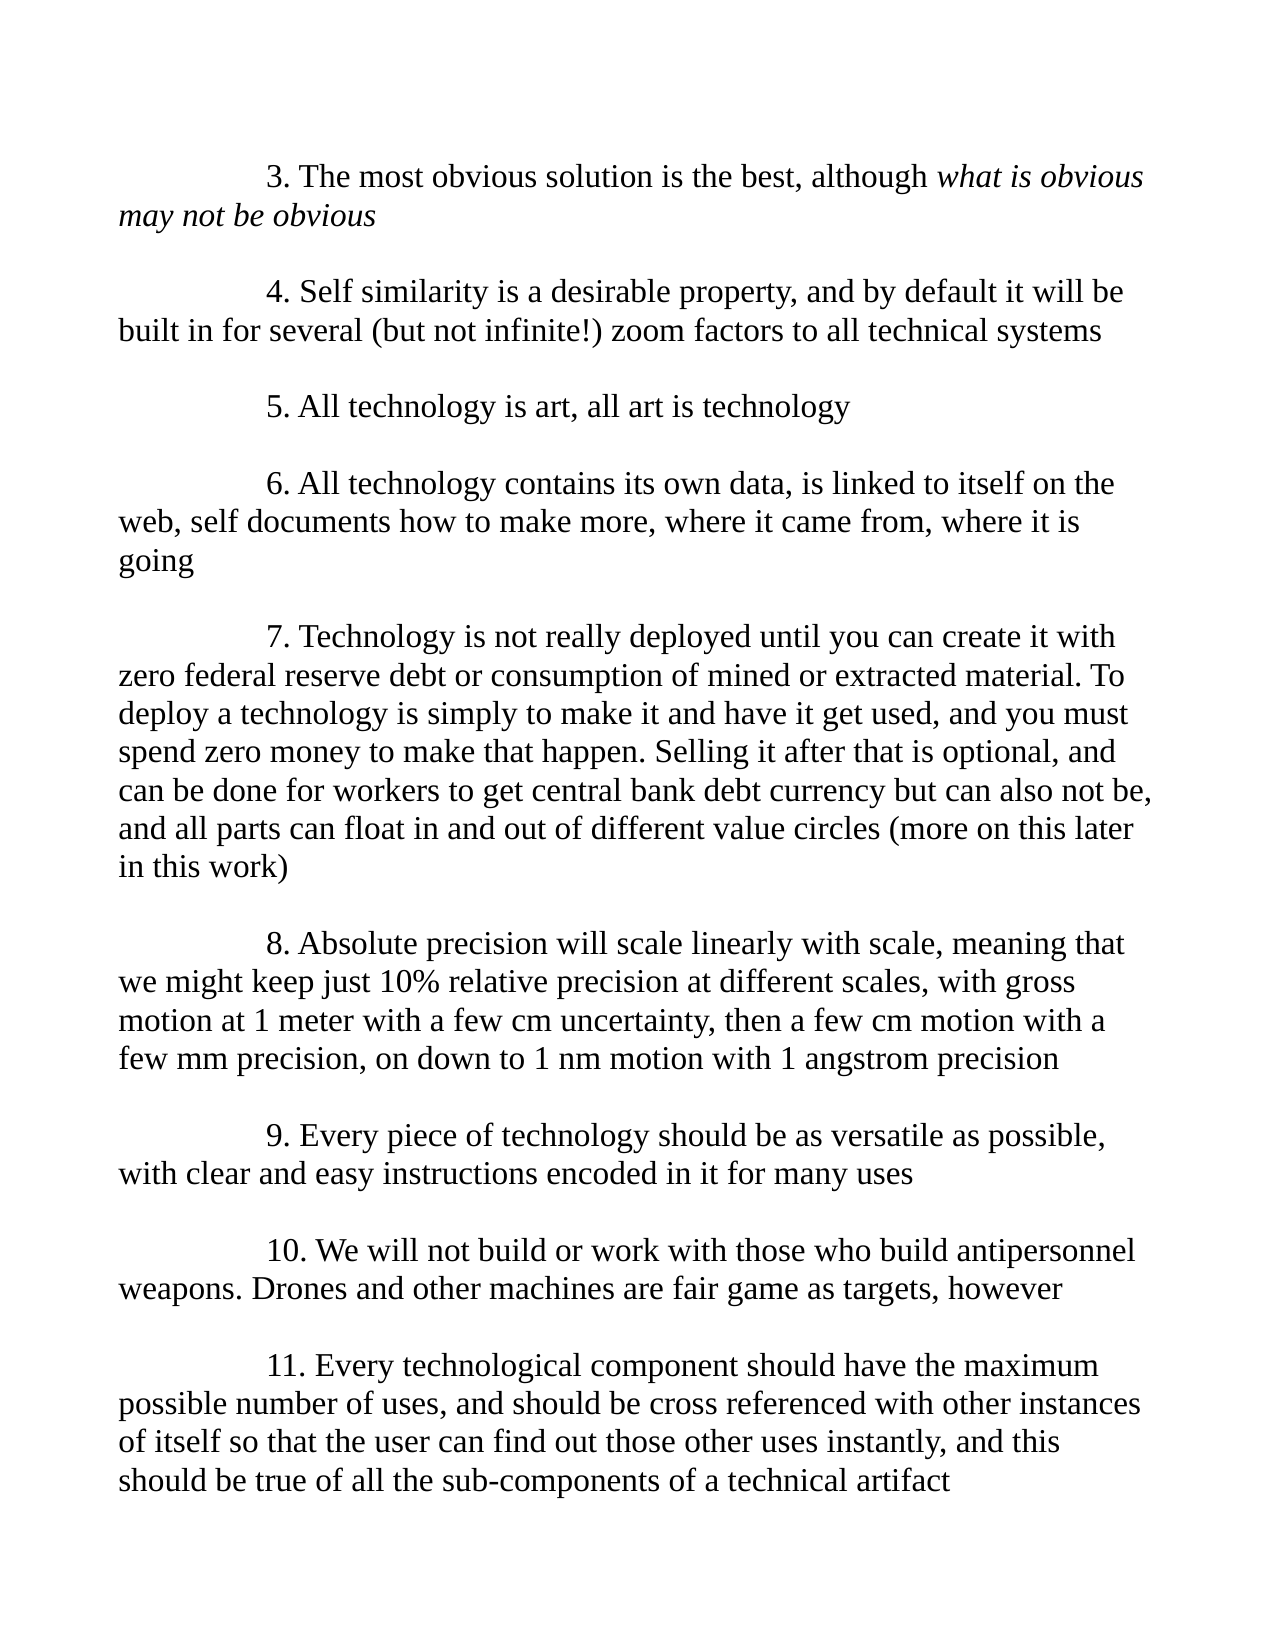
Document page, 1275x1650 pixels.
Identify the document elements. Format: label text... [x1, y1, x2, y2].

text 4. Self similarity is a desirable property, and by default it will be built in for several (but not infinite!) zoom factors to all technical systems [118, 271, 1157, 348]
text 8. Absolute precision will scale linearly with scale, meaning that we might keep just 10% relative precision at different scales, with gross motion at 1 meter with a few cm uncertainty, then a few cm motion with a few mm precision, on down to 1 nm motion with 1 angstrom precision [118, 923, 1157, 1076]
text 7. Technology is not really deployed until you can create it with zero federal reserve debt or consumption of mined or extracted material. To deploy a technology is simply to make it and have it get used, and you must spend zero money to make that happen. Selling it after that is optional, and can be done for workers to get central bank debt currency but can also not be, and all parts can float in and out of different value circles (more on this later in this work) [118, 616, 1157, 885]
text 6. All technology contains its own data, is linked to itself on the web, self documents how to make more, where it came from, where it is going [118, 463, 1157, 578]
text 11. Every technological component should have the maximum possible number of uses, and should be cross referenced with other instances of itself so that the user can find out those other uses instantly, and this should be true of all the sub-components of a technical artifact [118, 1345, 1157, 1498]
text 10. We will not build or work with those who build antipersonnel weapons. Drones and other machines are fair game as targets, however [118, 1230, 1157, 1306]
text 5. All technology is art, all art is technology [118, 386, 1157, 425]
text 9. Every piece of technology should be as versatile as possible, with clear and easy instructions encoded in it for many uses [118, 1115, 1157, 1191]
text 3. The most obvious solution is the best, although what is obvious may not be obvious [118, 156, 1157, 233]
